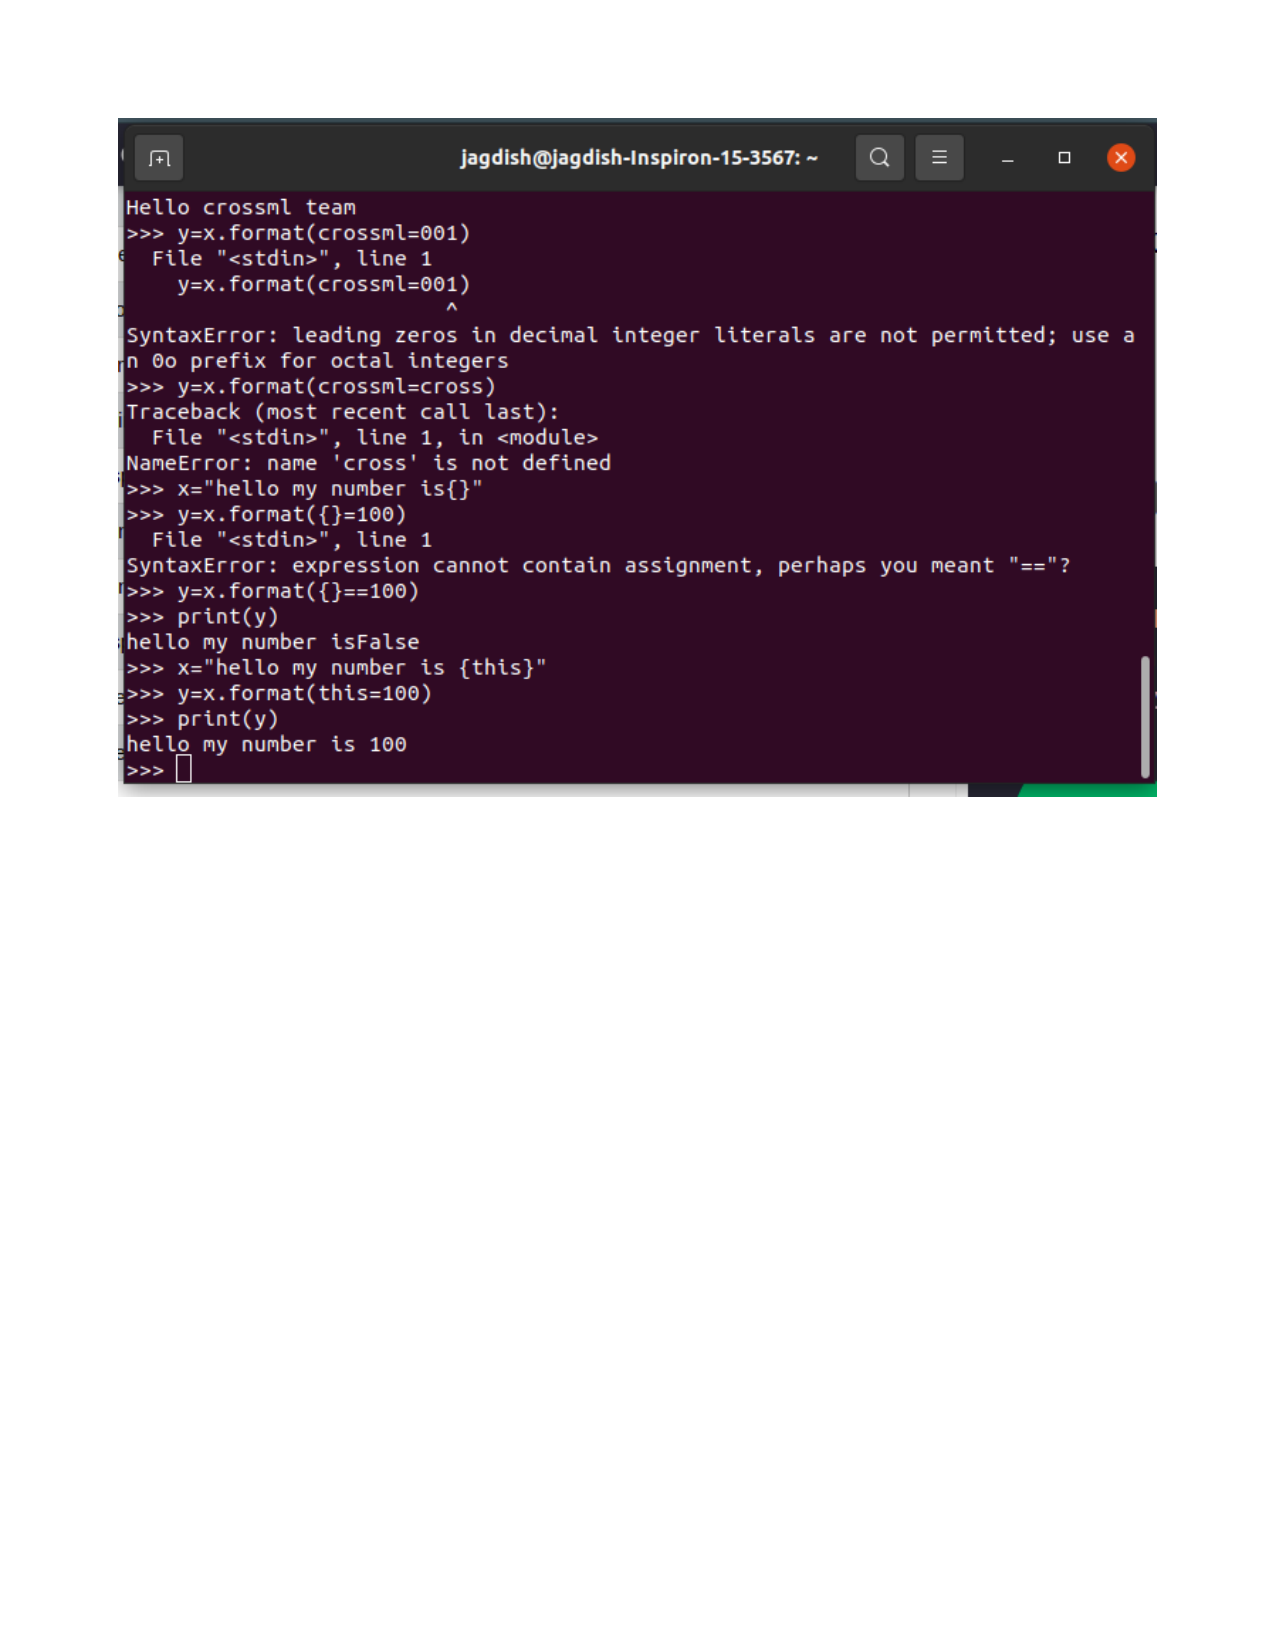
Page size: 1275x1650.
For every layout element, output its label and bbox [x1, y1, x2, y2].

picture [118, 118, 1157, 797]
